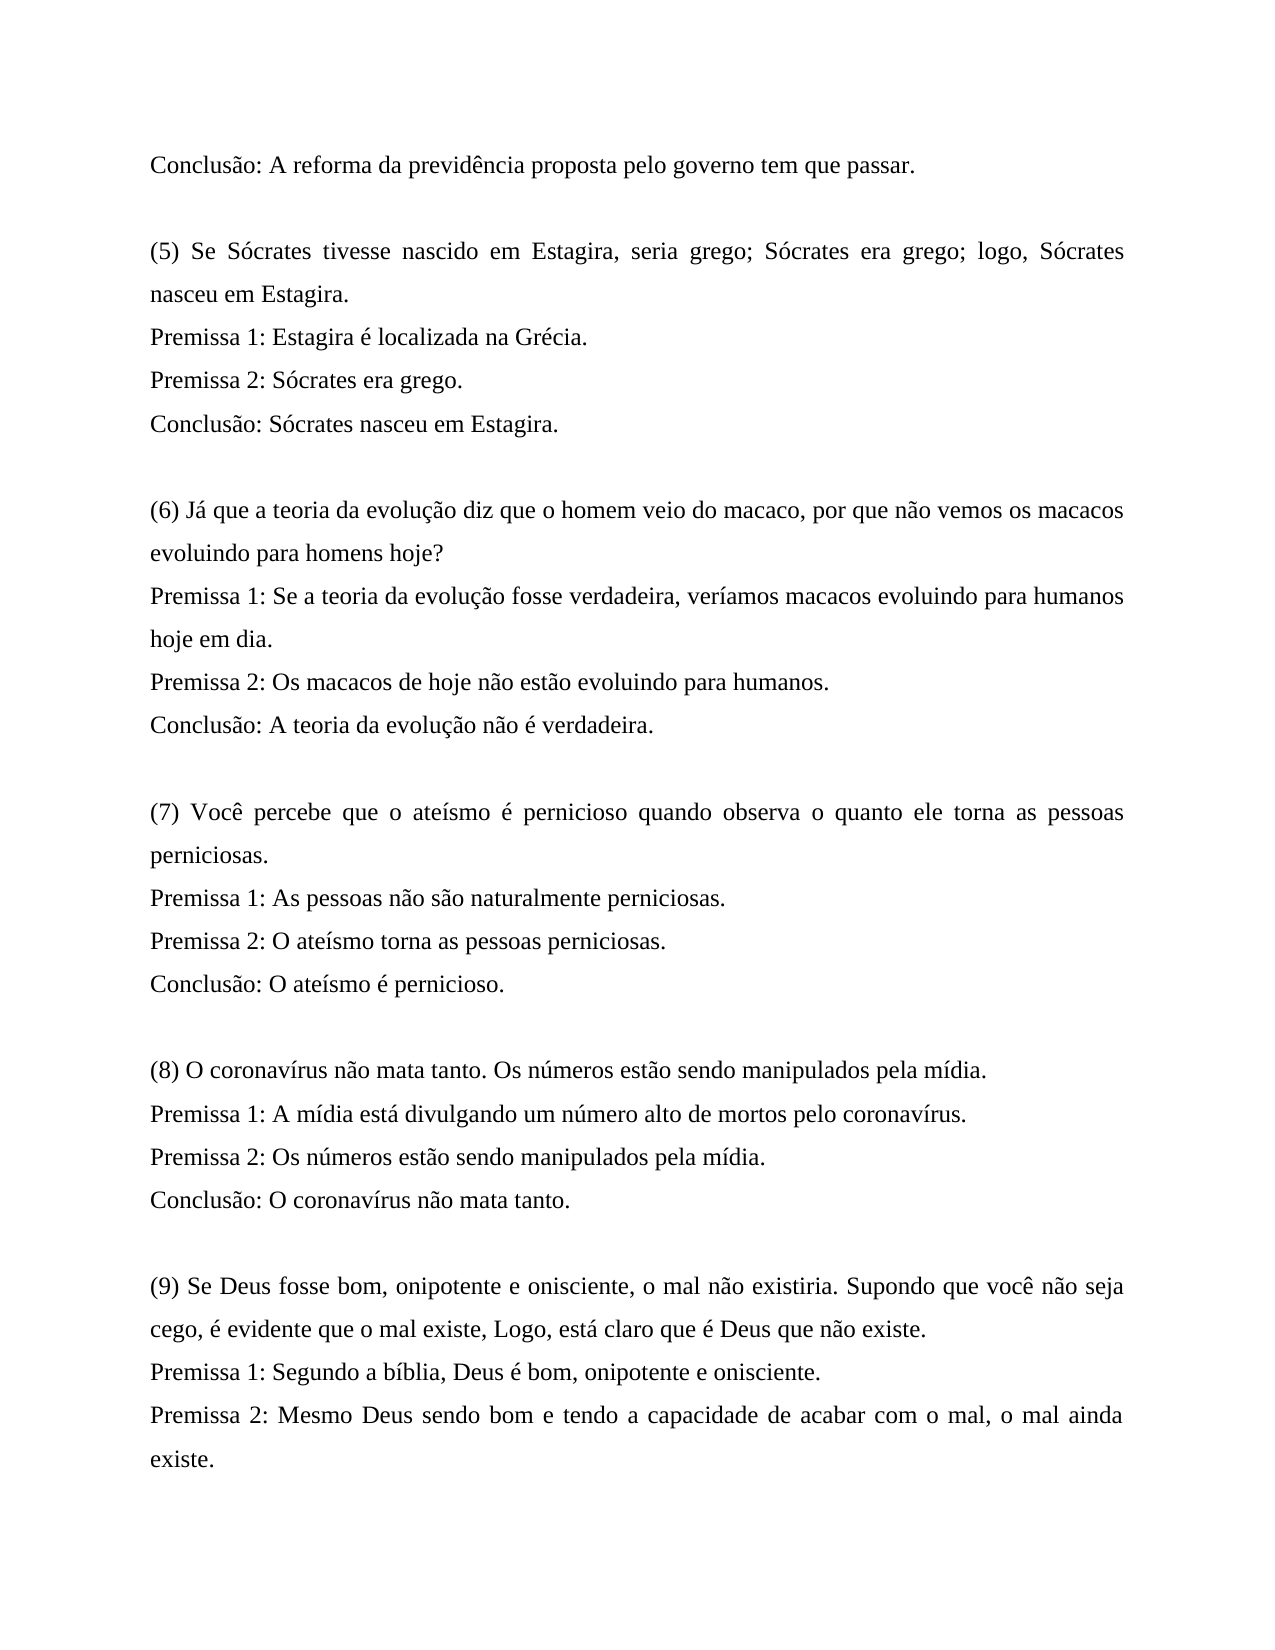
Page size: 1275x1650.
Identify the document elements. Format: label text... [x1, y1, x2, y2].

text Premissa 1: Se a teoria da evolução fosse verdadeira, veríamos macacos evoluindo para humanos hoje em dia. [150, 581, 1125, 653]
text (6) Já que a teoria da evolução diz que o homem veio do macaco, por que não vemos os macacos evoluindo para homens hoje? [150, 495, 1125, 567]
text Premissa 2: O ateísmo torna as pessoas perniciosas. [150, 926, 1125, 955]
text Premissa 1: Segundo a bíblia, Deus é bom, onipotente e onisciente. [150, 1357, 1125, 1386]
text Conclusão: Sócrates nasceu em Estagira. [150, 409, 1125, 437]
text Conclusão: A teoria da evolução não é verdadeira. [150, 711, 1125, 739]
text (7) Você percebe que o ateísmo é pernicioso quando observa o quanto ele torna as pessoas perniciosas. [150, 797, 1125, 869]
text Premissa 1: As pessoas não são naturalmente perniciosas. [150, 883, 1125, 912]
text Premissa 2: Os macacos de hoje não estão evoluindo para humanos. [150, 667, 1125, 696]
text Premissa 1: Estagira é localizada na Grécia. [150, 322, 1125, 351]
text Conclusão: A reforma da previdência proposta pelo governo tem que passar. [150, 150, 1125, 179]
text Premissa 2: Os números estão sendo manipulados pela mídia. [150, 1142, 1125, 1171]
text (8) O coronavírus não mata tanto. Os números estão sendo manipulados pela mídia. [150, 1056, 1125, 1084]
text Premissa 1: A mídia está divulgando um número alto de mortos pelo coronavírus. [150, 1099, 1125, 1127]
text Premissa 2: Sócrates era grego. [150, 366, 1125, 394]
text (5) Se Sócrates tivesse nascido em Estagira, seria grego; Sócrates era grego; logo, Sócrates nasceu em Estagira. [150, 236, 1125, 308]
text Conclusão: O coronavírus não mata tanto. [150, 1185, 1125, 1214]
text Premissa 2: Mesmo Deus sendo bom e tendo a capacidade de acabar com o mal, o mal ainda existe. [150, 1401, 1125, 1472]
text (9) Se Deus fosse bom, onipotente e onisciente, o mal não existiria. Supondo que você não seja cego, é evidente que o mal existe, Logo, está claro que é Deus que não existe. [150, 1271, 1125, 1343]
text Conclusão: O ateísmo é pernicioso. [150, 969, 1125, 998]
